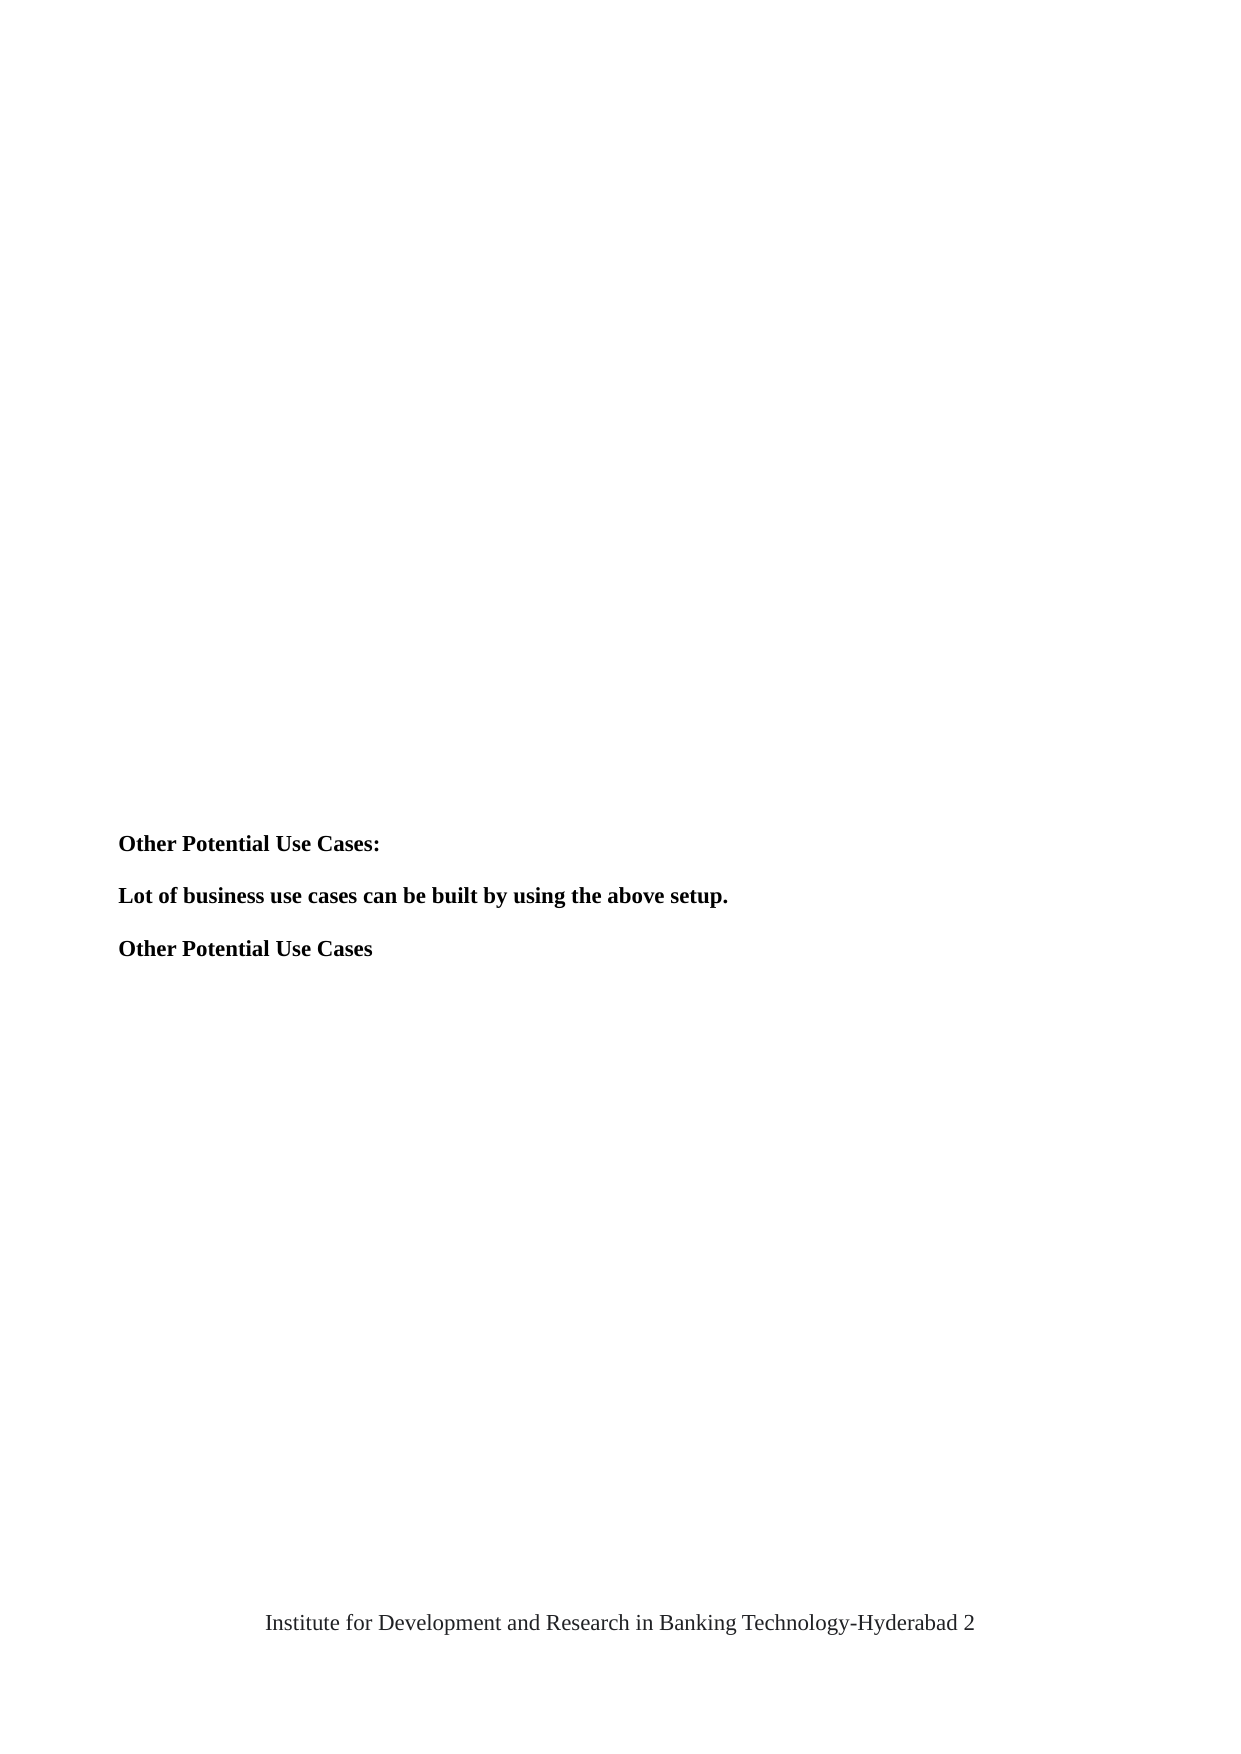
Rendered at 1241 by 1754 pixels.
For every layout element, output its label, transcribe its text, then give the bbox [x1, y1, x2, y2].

text Lot of business use cases can be built by using the above setup. [118, 882, 1122, 909]
text Other Potential Use Cases: [118, 830, 1122, 856]
text Other Potential Use Cases [118, 935, 1122, 961]
